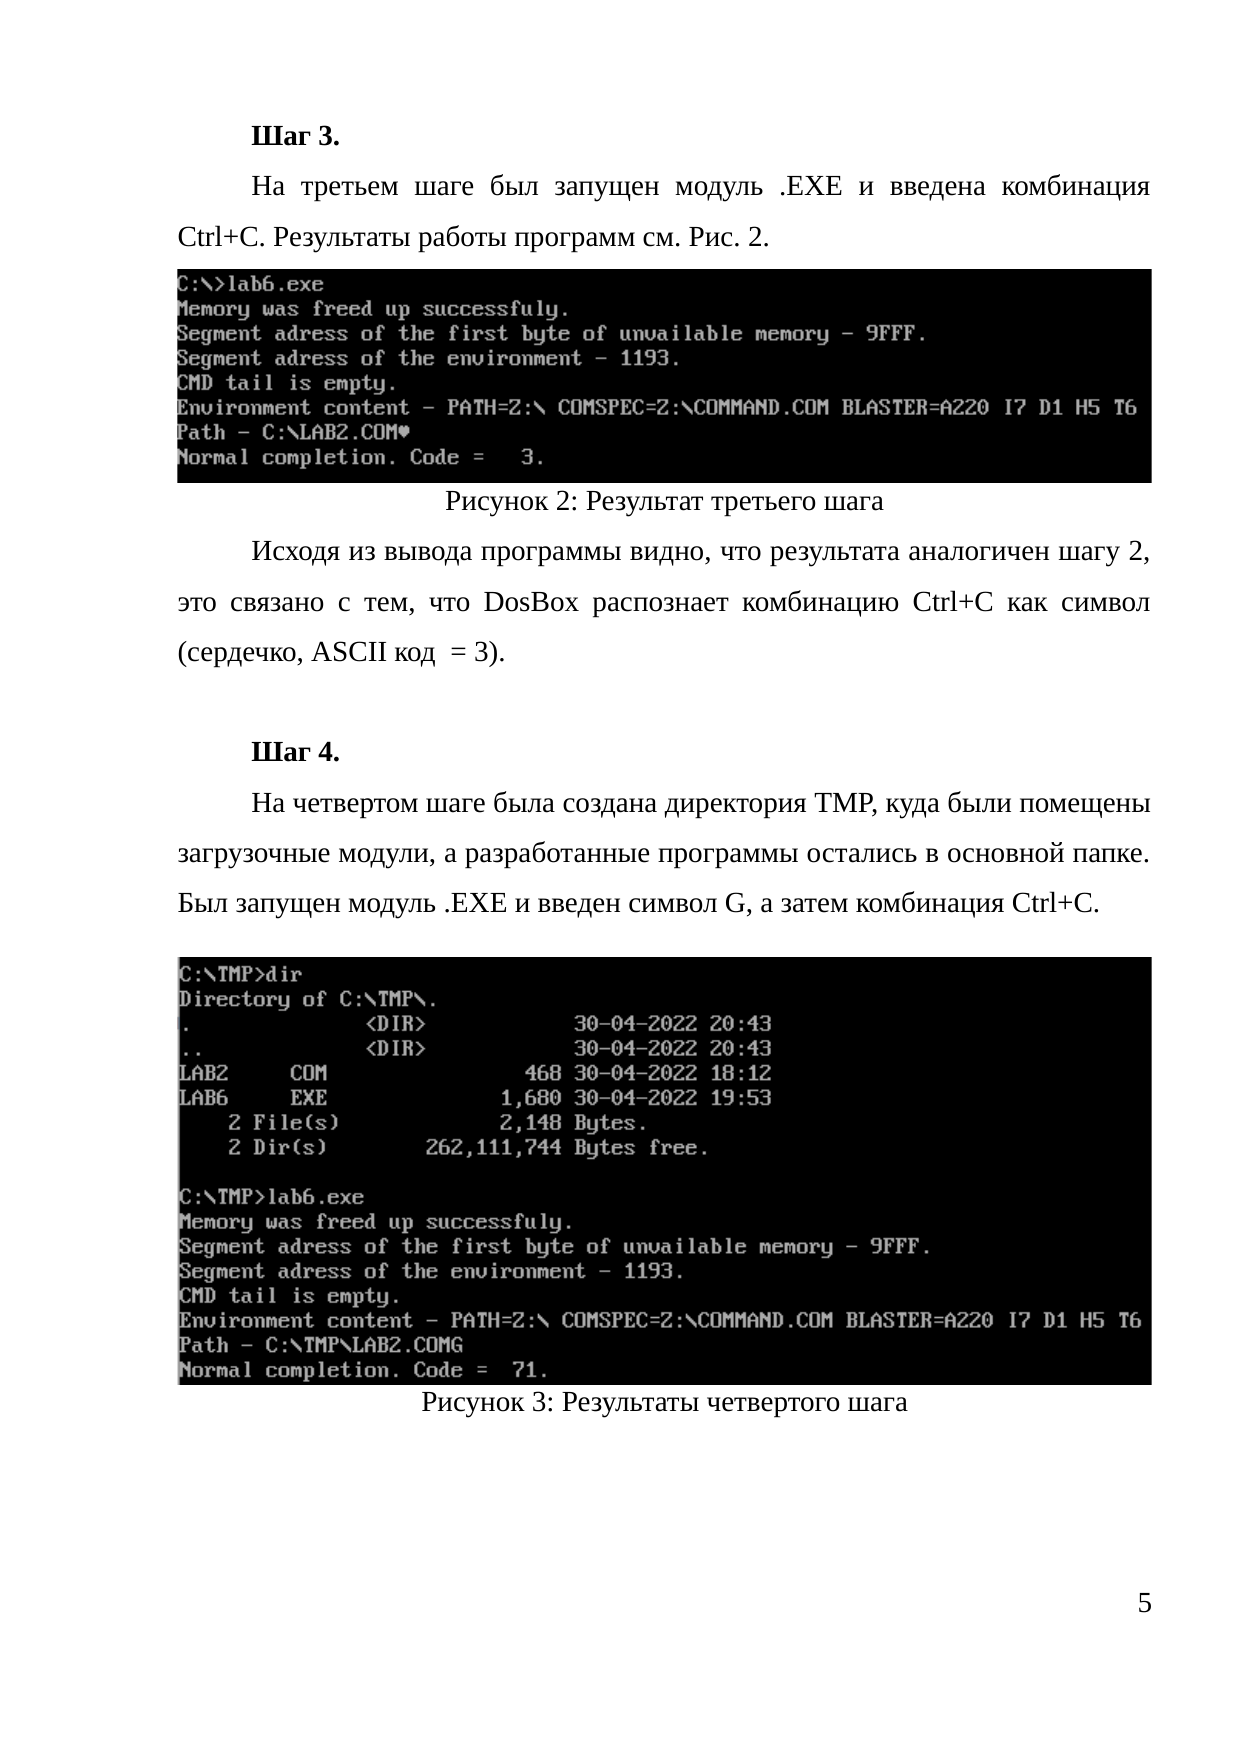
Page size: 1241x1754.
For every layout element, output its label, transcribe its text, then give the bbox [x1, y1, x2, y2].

text На четвертом шаге была создана директория TMP, куда были помещены загрузочные модули, а разработанные программы остались в основной папке. Был запущен модуль .EXE и введен символ G, а затем комбинация Ctrl+C. [177, 785, 1152, 919]
picture [177, 957, 1152, 1385]
text Рисунок 3: Результаты четвертого шага [177, 1385, 1152, 1418]
text Рисунок 2: Результат третьего шага [177, 483, 1152, 517]
text Исходя из вывода программы видно, что результата аналогичен шагу 2, это связано с тем, что DosBox распознает комбинацию Ctrl+C как символ (сердечко, ASCII код = 3). [177, 517, 1152, 667]
text На третьем шаге был запущен модуль .EXE и введена комбинация Ctrl+C. Результаты работы программ см. Рис. 2. [177, 168, 1152, 252]
text Шаг 3. [177, 118, 1152, 152]
text Шаг 4. [177, 734, 1152, 768]
picture [177, 269, 1152, 483]
